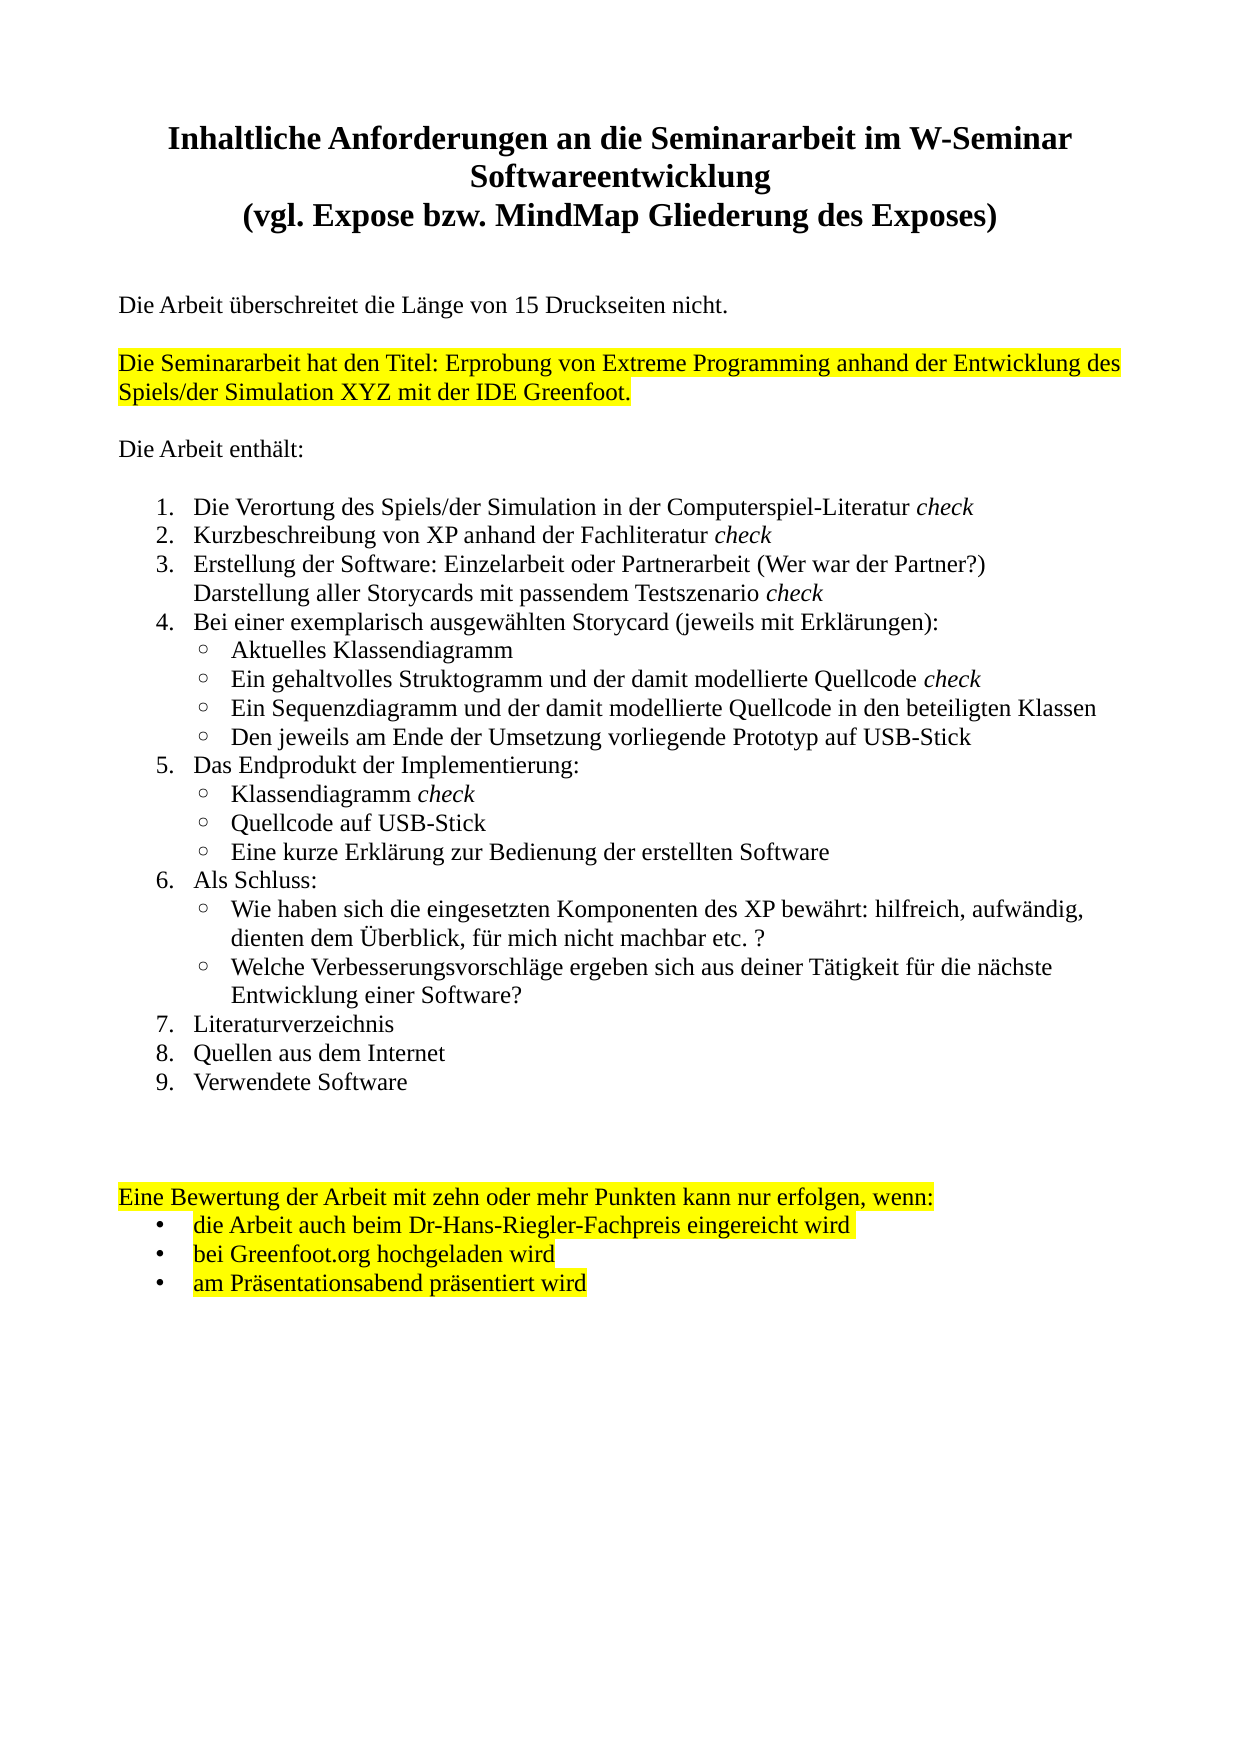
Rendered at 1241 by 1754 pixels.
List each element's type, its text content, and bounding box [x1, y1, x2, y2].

text Die Arbeit enthält: [118, 434, 1122, 463]
list Ein gehaltvolles Struktogramm und der damit modellierte Quellcode check [193, 664, 1122, 693]
text Die Seminararbeit hat den Titel: Erprobung von Extreme Programming anhand der Entwicklung des Spiels/der Simulation XYZ mit der IDE Greenfoot. [118, 348, 1122, 406]
list Quellcode auf USB-Stick [193, 808, 1122, 837]
list die Arbeit auch beim Dr-Hans-Riegler-Fachpreis eingereicht wird [156, 1211, 1122, 1239]
list Welche Verbesserungsvorschläge ergeben sich aus deiner Tätigkeit für die nächste Entwicklung einer Software? [193, 952, 1122, 1009]
list Darstellung aller Storycards mit passendem Testszenario check [156, 578, 1122, 607]
list Aktuelles Klassendiagramm [193, 636, 1122, 664]
text (vgl. Expose bzw. MindMap Gliederung des Exposes) [118, 195, 1122, 233]
list bei Greenfoot.org hochgeladen wird [156, 1239, 1122, 1268]
list Literaturverzeichnis [156, 1009, 1122, 1038]
list Bei einer exemplarisch ausgewählten Storycard (jeweils mit Erklärungen): [156, 607, 1122, 636]
list Die Verortung des Spiels/der Simulation in der Computerspiel-Literatur check [156, 492, 1122, 521]
list Kurzbeschreibung von XP anhand der Fachliteratur check [156, 521, 1122, 549]
list Als Schluss: [156, 866, 1122, 894]
list am Präsentationsabend präsentiert wird [156, 1268, 1122, 1297]
list Ein Sequenzdiagramm und der damit modellierte Quellcode in den beteiligten Klassen [193, 693, 1122, 722]
text Eine Bewertung der Arbeit mit zehn oder mehr Punkten kann nur erfolgen, wenn: [118, 1182, 1122, 1211]
list Den jeweils am Ende der Umsetzung vorliegende Prototyp auf USB-Stick [193, 722, 1122, 751]
list Klassendiagramm check [193, 779, 1122, 808]
list Eine kurze Erklärung zur Bedienung der erstellten Software [193, 837, 1122, 866]
list Das Endprodukt der Implementierung: [156, 751, 1122, 779]
list Erstellung der Software: Einzelarbeit oder Partnerarbeit (Wer war der Partner?) [156, 549, 1122, 578]
list Wie haben sich die eingesetzten Komponenten des XP bewährt: hilfreich, aufwändig, dienten dem Überblick, für mich nicht machbar etc. ? [193, 894, 1122, 952]
text Die Arbeit überschreitet die Länge von 15 Druckseiten nicht. [118, 291, 1122, 319]
list Verwendete Software [156, 1067, 1122, 1096]
list Quellen aus dem Internet [156, 1038, 1122, 1067]
text Inhaltliche Anforderungen an die Seminararbeit im W-Seminar Softwareentwicklung [118, 118, 1122, 195]
